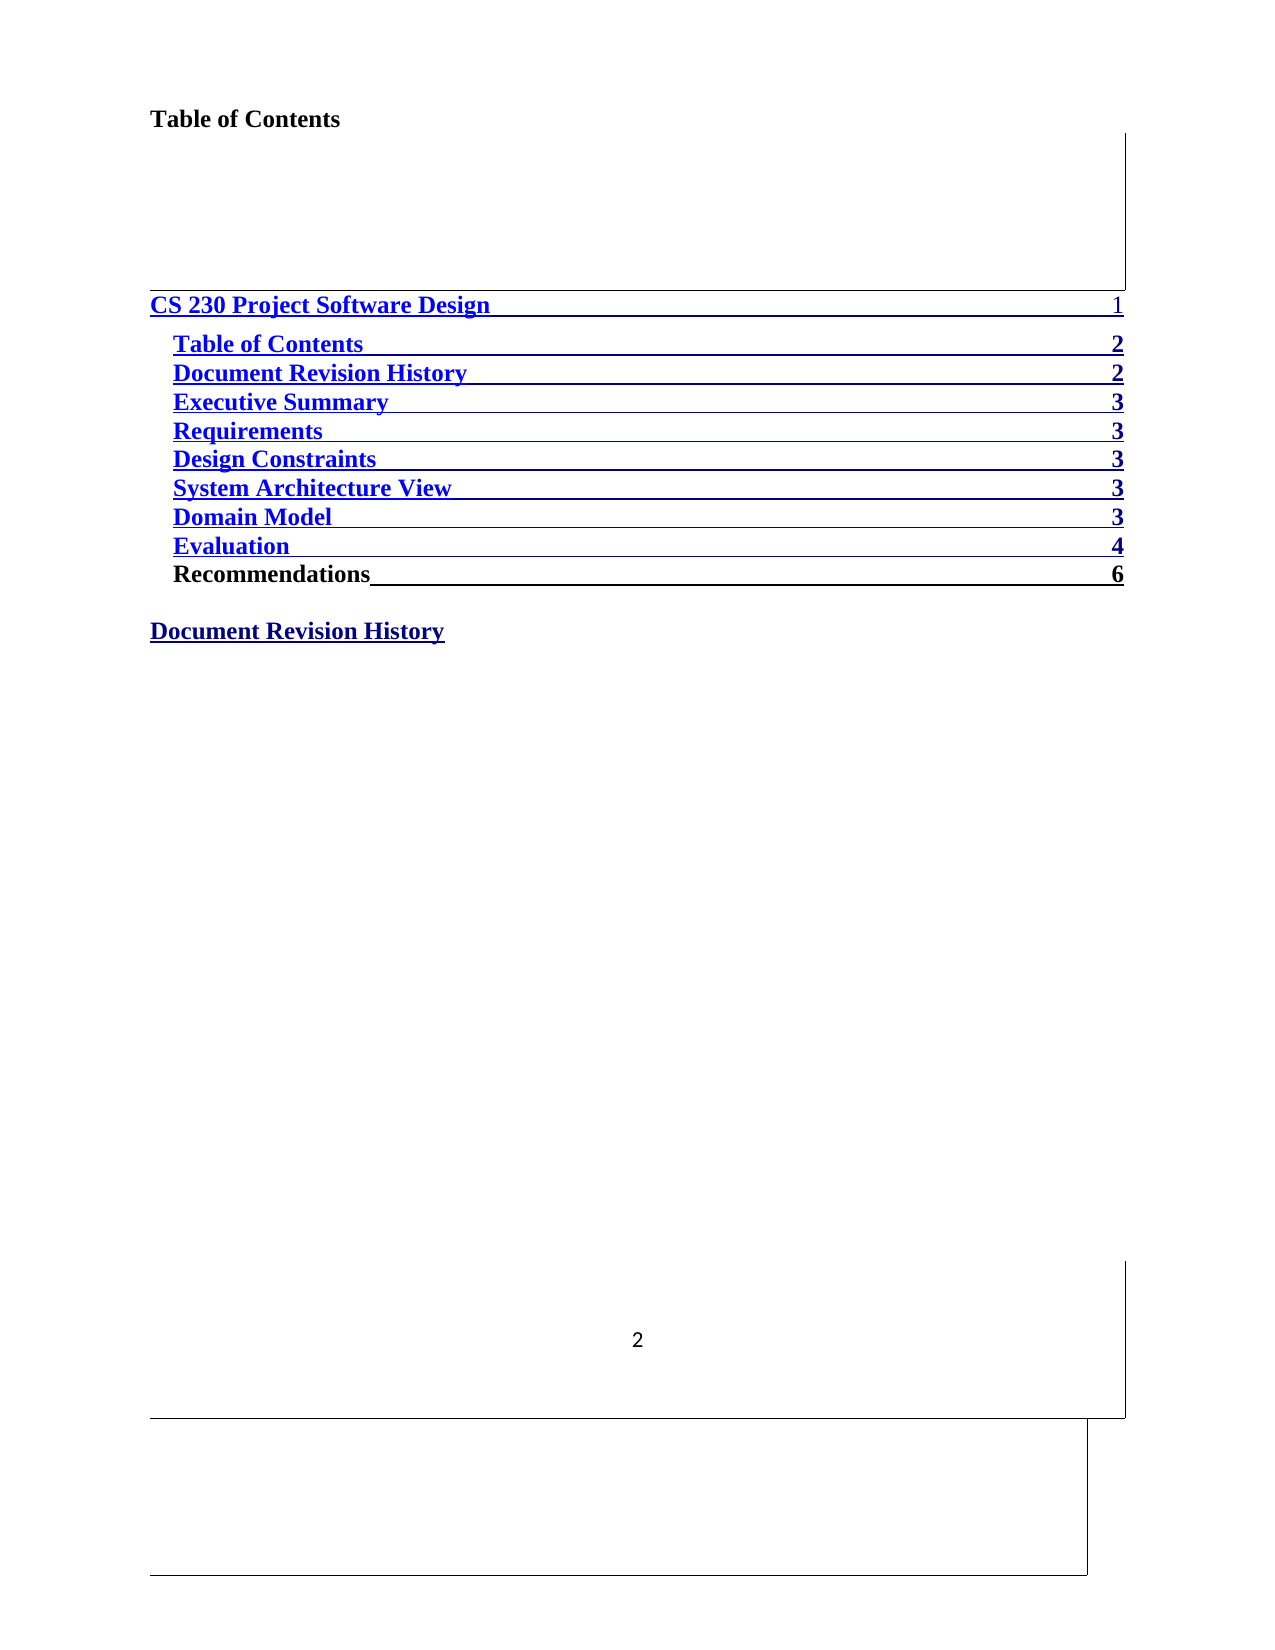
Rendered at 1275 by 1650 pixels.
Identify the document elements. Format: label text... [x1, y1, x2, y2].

text Executive Summary 3 [173, 387, 1125, 416]
text Design Constraints 3 [173, 444, 1125, 473]
text Table of Contents 2 [173, 329, 1125, 358]
text Document Revision History 2 [173, 358, 1125, 387]
text Evaluation 4 [173, 531, 1125, 559]
text Requirements 3 [173, 416, 1125, 444]
text CS 230 Project Software Design 1 [150, 290, 1125, 319]
text System Architecture View 3 [173, 473, 1125, 502]
subtitle Table of Contents [150, 104, 1125, 132]
text Domain Model 3 [173, 502, 1125, 531]
subtitle Document Revision History [150, 616, 1125, 645]
text Recommendations 6 [173, 559, 1125, 588]
